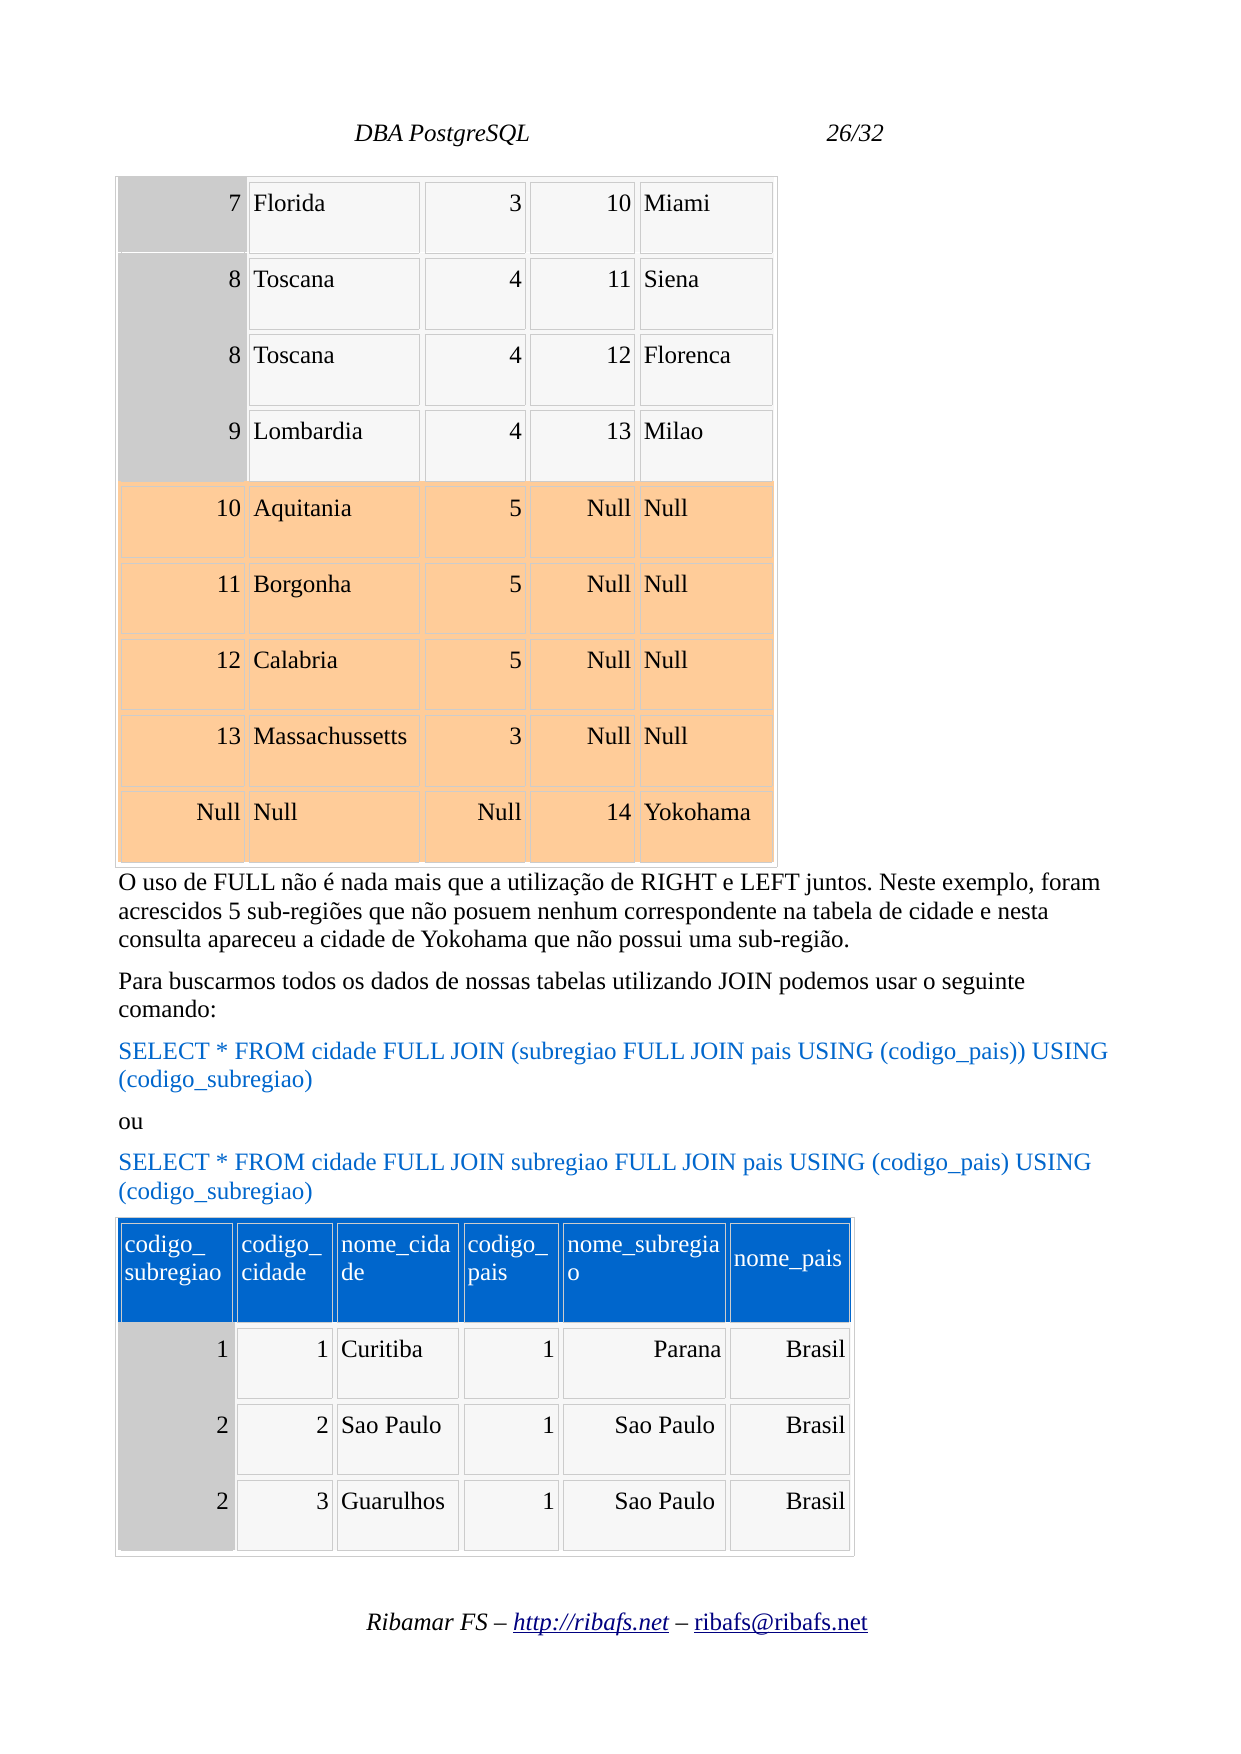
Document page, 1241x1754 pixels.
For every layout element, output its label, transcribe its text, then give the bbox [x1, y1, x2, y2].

table_cell Milao [637, 405, 774, 481]
table_cell Brasil [728, 1474, 851, 1550]
text Para buscarmos todos os dados de nossas tabelas utilizando JOIN podemos usar o seguinte comando: [118, 966, 1122, 1023]
table_cell 5 [422, 481, 528, 557]
table_cell Lombardia [247, 405, 422, 481]
table_cell 4 [422, 405, 528, 481]
table_cell Null [528, 633, 637, 709]
table_cell 7 [118, 177, 247, 252]
table_cell 14 [528, 786, 637, 862]
table_cell Null [118, 786, 247, 862]
text SELECT * FROM cidade FULL JOIN (subregiao FULL JOIN pais USING (codigo_pais)) USING (codigo_subregiao) [118, 1036, 1122, 1093]
table_cell Sao Paulo [561, 1398, 727, 1474]
table_cell Florenca [637, 329, 774, 405]
table_cell Yokohama [637, 786, 774, 862]
table_cell 10 [528, 177, 637, 252]
table_header nome_cidade [335, 1218, 461, 1322]
table_cell 3 [235, 1474, 334, 1550]
table_cell Siena [637, 253, 774, 329]
table_cell Null [637, 481, 774, 557]
table_cell Borgonha [247, 557, 422, 633]
table_cell 2 [235, 1398, 334, 1474]
table_cell Null [422, 786, 528, 862]
table_cell 2 [118, 1474, 235, 1550]
table_cell 8 [118, 253, 247, 329]
text SELECT * FROM cidade FULL JOIN subregiao FULL JOIN pais USING (codigo_pais) USING (codigo_subregiao) [118, 1147, 1122, 1204]
table_cell Florida [247, 177, 422, 252]
table_cell 1 [118, 1322, 235, 1398]
table_cell 5 [422, 633, 528, 709]
table_cell Null [247, 786, 422, 862]
table_cell Brasil [728, 1322, 851, 1398]
table_cell Massachussetts [247, 709, 422, 786]
table_cell 12 [118, 633, 247, 709]
table_cell Brasil [728, 1398, 851, 1474]
table_cell 12 [528, 329, 637, 405]
table_cell Guarulhos [335, 1474, 461, 1550]
table_header codigo_ subregiao [118, 1218, 235, 1322]
table_cell Sao Paulo [561, 1474, 727, 1550]
table_cell Toscana [247, 253, 422, 329]
table_cell 10 [118, 481, 247, 557]
text O uso de FULL não é nada mais que a utilização de RIGHT e LEFT juntos. Neste exemplo, foram acrescidos 5 sub-regiões que não posuem nenhum correspondente na tabela de cidade e nesta consulta apareceu a cidade de Yokohama que não possui uma sub-região. [118, 867, 1122, 953]
table_header codigo_ cidade [235, 1218, 334, 1322]
table_cell 1 [235, 1322, 334, 1398]
table_cell Sao Paulo [335, 1398, 461, 1474]
table_cell Aquitania [247, 481, 422, 557]
table_cell Null [637, 633, 774, 709]
table_cell 9 [118, 405, 247, 481]
table_cell 1 [461, 1398, 561, 1474]
text ou [118, 1106, 1122, 1134]
table_header nome_subregiao [561, 1218, 727, 1322]
table_cell 13 [118, 709, 247, 786]
table_cell 3 [422, 709, 528, 786]
table_cell 1 [461, 1474, 561, 1550]
table_cell Null [528, 709, 637, 786]
table_cell 4 [422, 253, 528, 329]
table_cell Curitiba [335, 1322, 461, 1398]
table_cell 8 [118, 329, 247, 405]
table_cell 11 [118, 557, 247, 633]
table_header codigo_ pais [461, 1218, 561, 1322]
table_cell Null [528, 481, 637, 557]
table_cell 1 [461, 1322, 561, 1398]
table_cell 13 [528, 405, 637, 481]
table_cell Null [637, 557, 774, 633]
table_cell Parana [561, 1322, 727, 1398]
table_cell 5 [422, 557, 528, 633]
table_cell 3 [422, 177, 528, 252]
table_cell 11 [528, 253, 637, 329]
table_cell Null [637, 709, 774, 786]
table_cell Toscana [247, 329, 422, 405]
table_header nome_pais [728, 1218, 851, 1322]
table_cell 2 [118, 1398, 235, 1474]
table_cell 4 [422, 329, 528, 405]
table_cell Miami [637, 177, 774, 252]
table_cell Calabria [247, 633, 422, 709]
table_cell Null [528, 557, 637, 633]
